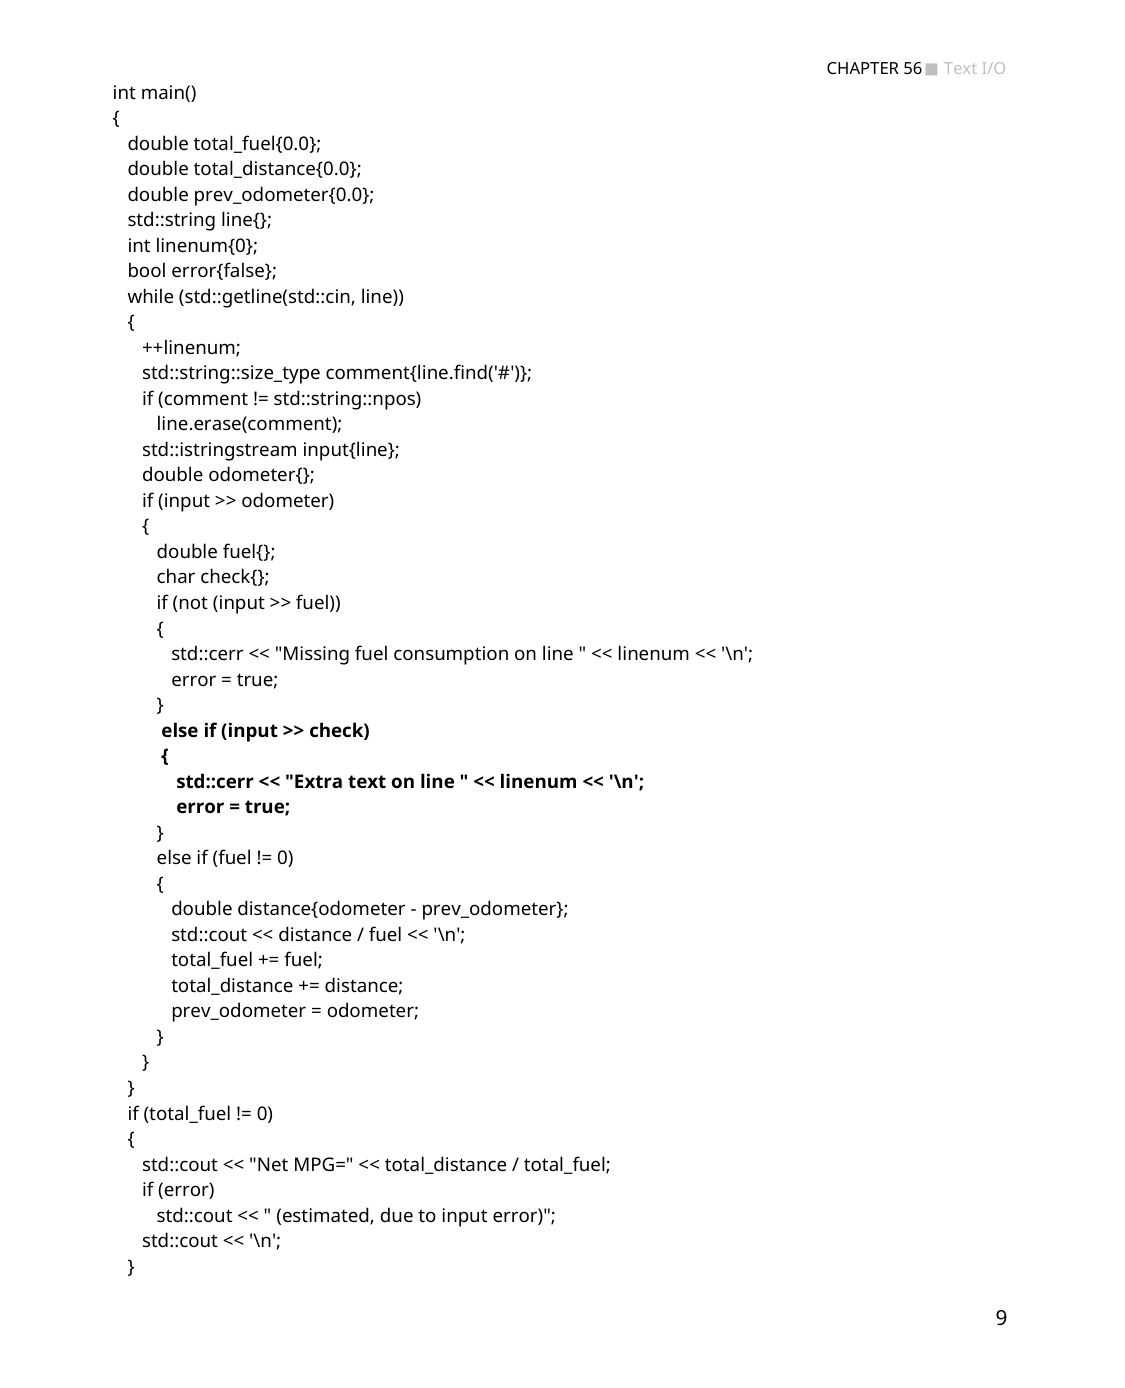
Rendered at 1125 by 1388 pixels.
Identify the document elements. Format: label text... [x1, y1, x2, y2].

text line.erase(comment); [112, 411, 1012, 436]
text if (input >> odometer) [112, 487, 1012, 513]
text double distance{odometer - prev_odometer}; [112, 896, 1012, 921]
text { [112, 1125, 1012, 1151]
text { [112, 309, 1012, 334]
text ++linenum; [112, 334, 1012, 360]
text std::istringstream input{line}; [112, 436, 1012, 462]
text int main() [112, 79, 1012, 104]
text prev_odometer = odometer; [112, 998, 1012, 1023]
text std::string line{}; [112, 207, 1012, 232]
text std::cout << '\n'; [112, 1227, 1012, 1253]
text char check{}; [112, 564, 1012, 589]
text if (total_fuel != 0) [112, 1100, 1012, 1125]
text { [112, 513, 1012, 538]
text } [112, 819, 1012, 844]
text if (not (input >> fuel)) [112, 589, 1012, 615]
text double fuel{}; [112, 538, 1012, 564]
text double prev_odometer{0.0}; [112, 181, 1012, 207]
text error = true; [112, 793, 1012, 819]
text double total_fuel{0.0}; [112, 130, 1012, 156]
text { [112, 104, 1012, 130]
text } [112, 1023, 1012, 1049]
text { [112, 870, 1012, 896]
text if (error) [112, 1176, 1012, 1202]
text std::string::size_type comment{line.find('#')}; [112, 360, 1012, 385]
text std::cerr << "Extra text on line " << linenum << '\n'; [112, 768, 1012, 793]
text { [112, 742, 1012, 768]
text bool error{false}; [112, 258, 1012, 283]
text } [112, 1074, 1012, 1100]
text std::cout << "Net MPG=" << total_distance / total_fuel; [112, 1151, 1012, 1176]
text } [112, 1253, 1012, 1278]
text while (std::getline(std::cin, line)) [112, 283, 1012, 309]
text { [112, 615, 1012, 640]
text else if (fuel != 0) [112, 844, 1012, 870]
text double odometer{}; [112, 462, 1012, 487]
text double total_distance{0.0}; [112, 156, 1012, 181]
text std::cout << distance / fuel << '\n'; [112, 921, 1012, 947]
text } [112, 691, 1012, 717]
text if (comment != std::string::npos) [112, 385, 1012, 411]
text std::cerr << "Missing fuel consumption on line " << linenum << '\n'; [112, 640, 1012, 666]
text std::cout << " (estimated, due to input error)"; [112, 1202, 1012, 1227]
text int linenum{0}; [112, 232, 1012, 258]
text total_fuel += fuel; [112, 947, 1012, 972]
text else if (input >> check) [112, 717, 1012, 742]
text error = true; [112, 666, 1012, 691]
text } [112, 1049, 1012, 1074]
text total_distance += distance; [112, 972, 1012, 998]
